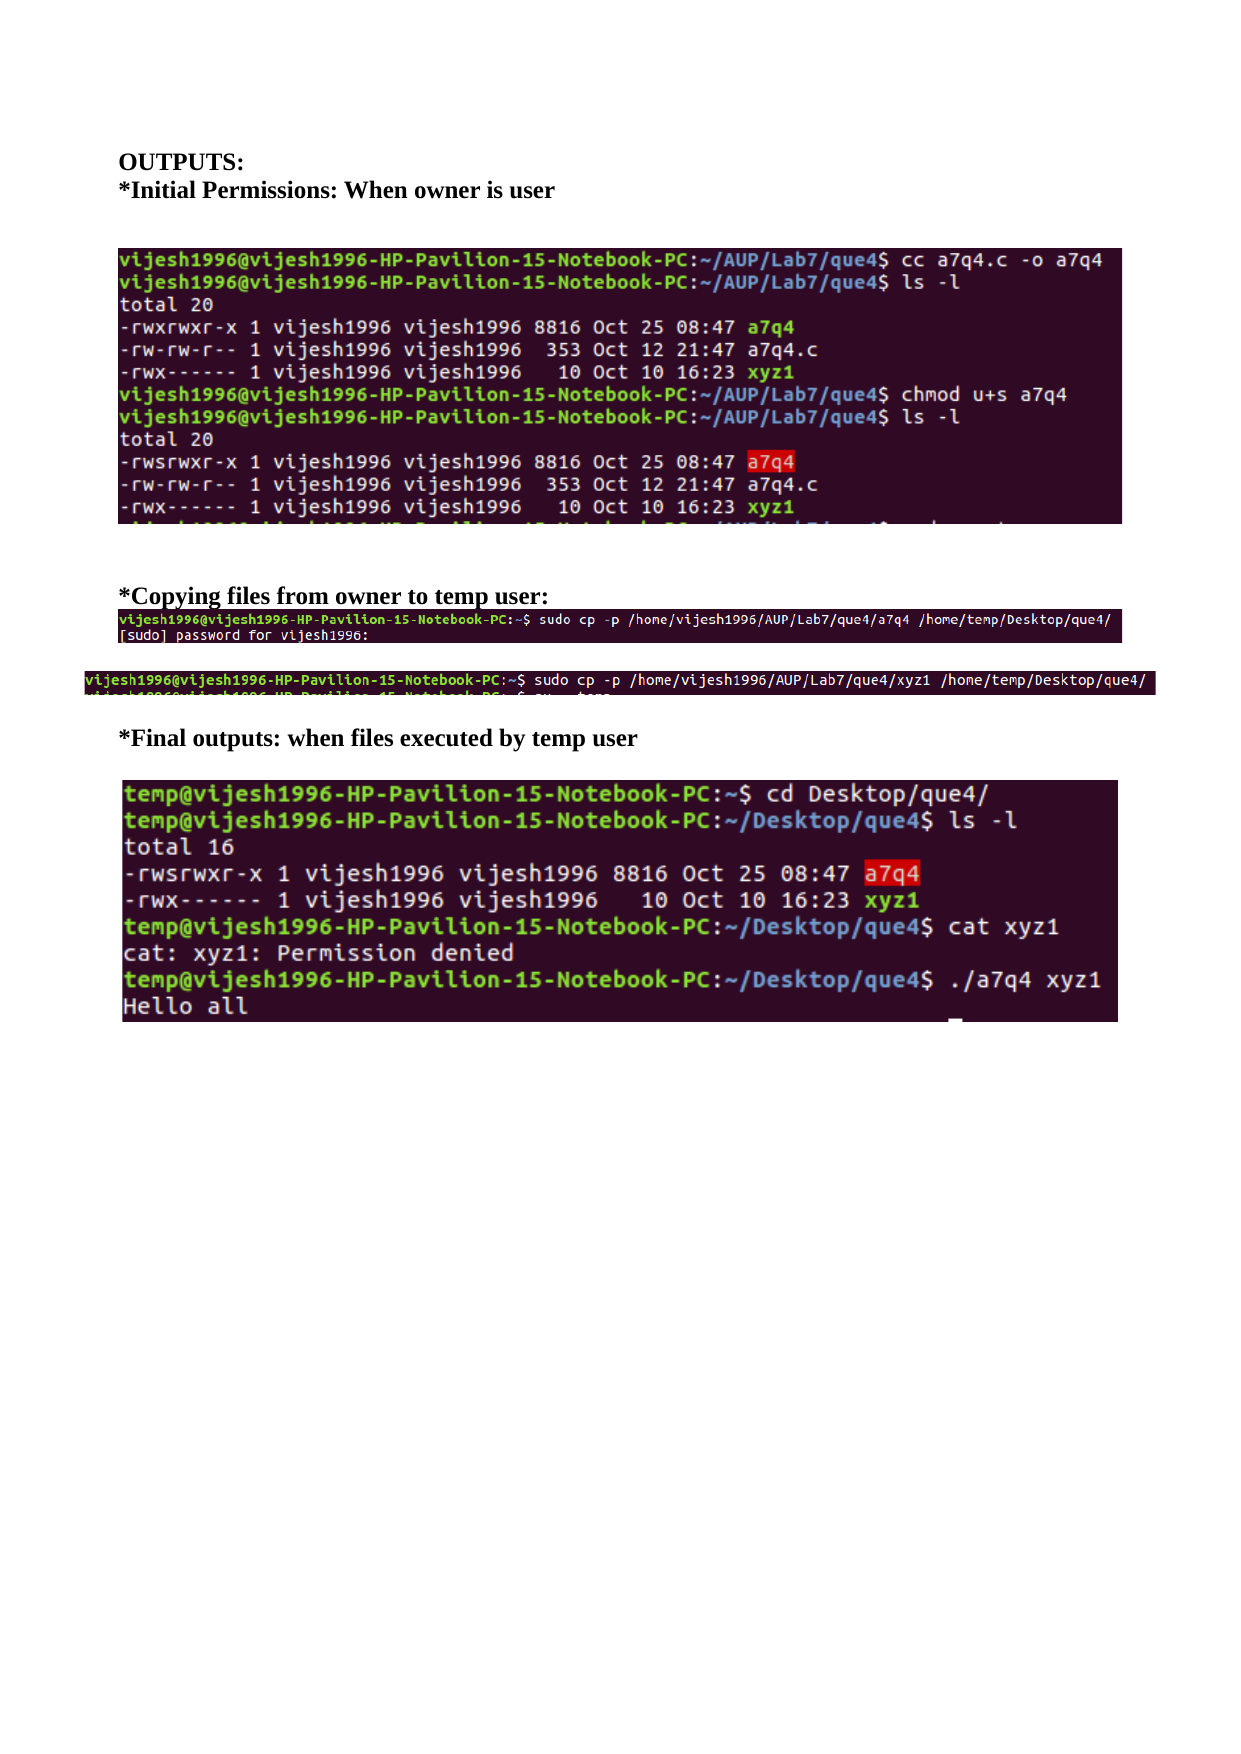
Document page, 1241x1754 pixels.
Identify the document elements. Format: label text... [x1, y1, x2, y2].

picture [84, 671, 1156, 695]
text *Copying files from owner to temp user: [118, 581, 1122, 609]
picture [118, 248, 1123, 524]
picture [122, 780, 1118, 1022]
text OUTPUTS: [118, 147, 1122, 176]
text *Initial Permissions: When owner is user [118, 176, 1122, 204]
picture [118, 609, 1123, 643]
text *Final outputs: when files executed by temp user [118, 723, 1122, 752]
